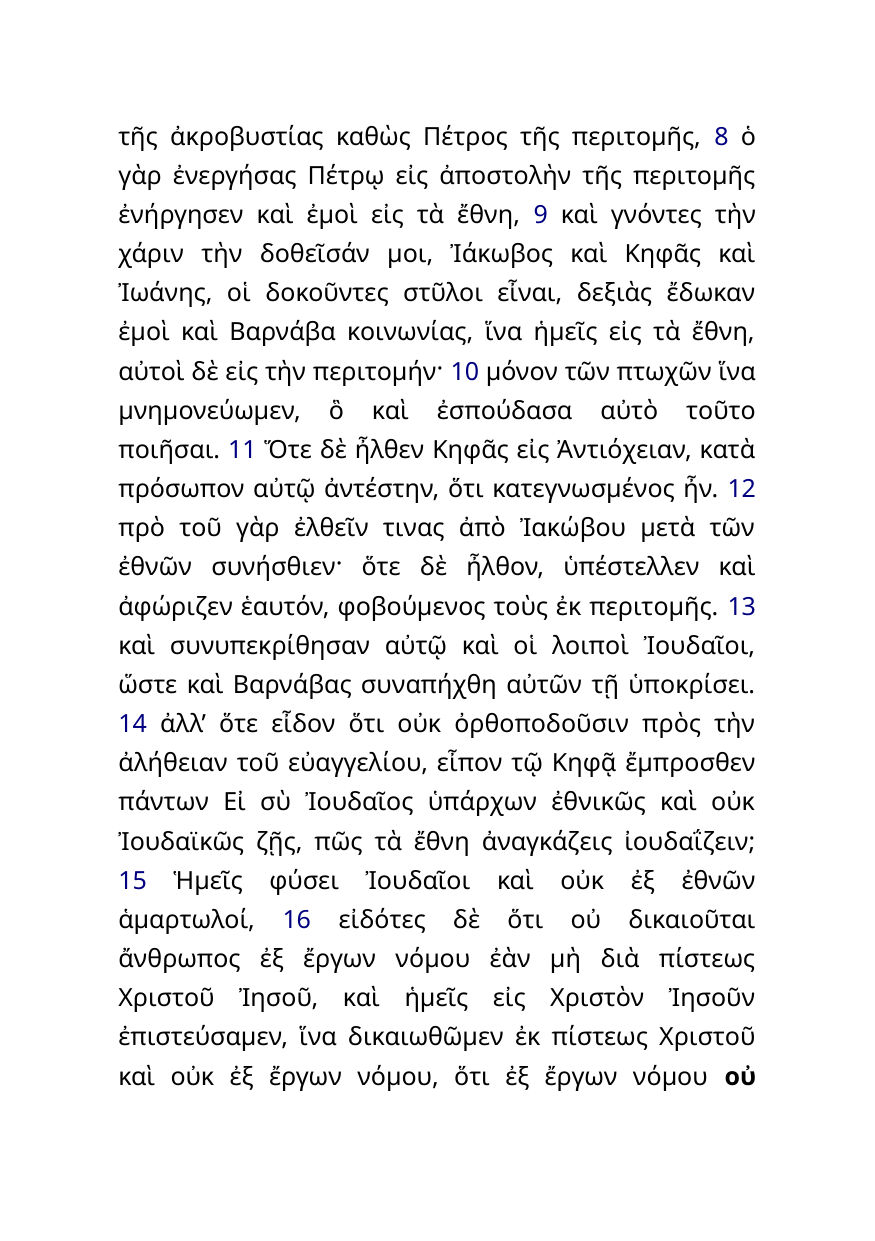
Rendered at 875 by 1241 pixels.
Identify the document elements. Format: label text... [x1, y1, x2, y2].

text τῆς ἀκροβυστίας καθὼς Πέτρος τῆς περιτομῆς, 8 ὁ γὰρ ἐνεργήσας Πέτρῳ εἰς ἀποστολὴν τῆς περιτομῆς ἐνήργησεν καὶ ἐμοὶ εἰς τὰ ἔθνη, 9 καὶ γνόντες τὴν χάριν τὴν δοθεῖσάν μοι, Ἰάκωβος καὶ Κηφᾶς καὶ Ἰωάνης, οἱ δοκοῦντες στῦλοι εἶναι, δεξιὰς ἔδωκαν ἐμοὶ καὶ Βαρνάβα κοινωνίας, ἵνα ἡμεῖς εἰς τὰ ἔθνη, αὐτοὶ δὲ εἰς τὴν περιτομήν· 10 μόνον τῶν πτωχῶν ἵνα μνημονεύωμεν, ὃ καὶ ἐσπούδασα αὐτὸ τοῦτο ποιῆσαι. 11 Ὅτε δὲ ἦλθεν Κηφᾶς εἰς Ἀντιόχειαν, κατὰ πρόσωπον αὐτῷ ἀντέστην, ὅτι κατεγνωσμένος ἦν. 12 πρὸ τοῦ γὰρ ἐλθεῖν τινας ἀπὸ Ἰακώβου μετὰ τῶν ἐθνῶν συνήσθιεν· ὅτε δὲ ἦλθον, ὑπέστελλεν καὶ ἀφώριζεν ἑαυτόν, φοβούμενος τοὺς ἐκ περιτομῆς. 13 καὶ συνυπεκρίθησαν αὐτῷ καὶ οἱ λοιποὶ Ἰουδαῖοι, ὥστε καὶ Βαρνάβας συναπήχθη αὐτῶν τῇ ὑποκρίσει. 14 ἀλλ’ ὅτε εἶδον ὅτι οὐκ ὀρθοποδοῦσιν πρὸς τὴν ἀλήθειαν τοῦ εὐαγγελίου, εἶπον τῷ Κηφᾷ ἔμπροσθεν πάντων Εἰ σὺ Ἰουδαῖος ὑπάρχων ἐθνικῶς καὶ οὐκ Ἰουδαϊκῶς ζῇς, πῶς τὰ ἔθνη ἀναγκάζεις ἰουδαΐζειν; 15 Ἡμεῖς φύσει Ἰουδαῖοι καὶ οὐκ ἐξ ἐθνῶν ἁμαρτωλοί, 16 εἰδότες δὲ ὅτι οὐ δικαιοῦται ἄνθρωπος ἐξ ἔργων νόμου ἐὰν μὴ διὰ πίστεως Χριστοῦ Ἰησοῦ, καὶ ἡμεῖς εἰς Χριστὸν Ἰησοῦν ἐπιστεύσαμεν, ἵνα δικαιωθῶμεν ἐκ πίστεως Χριστοῦ καὶ οὐκ ἐξ ἔργων νόμου, ὅτι ἐξ ἔργων νόμου οὐ [118, 118, 756, 1092]
